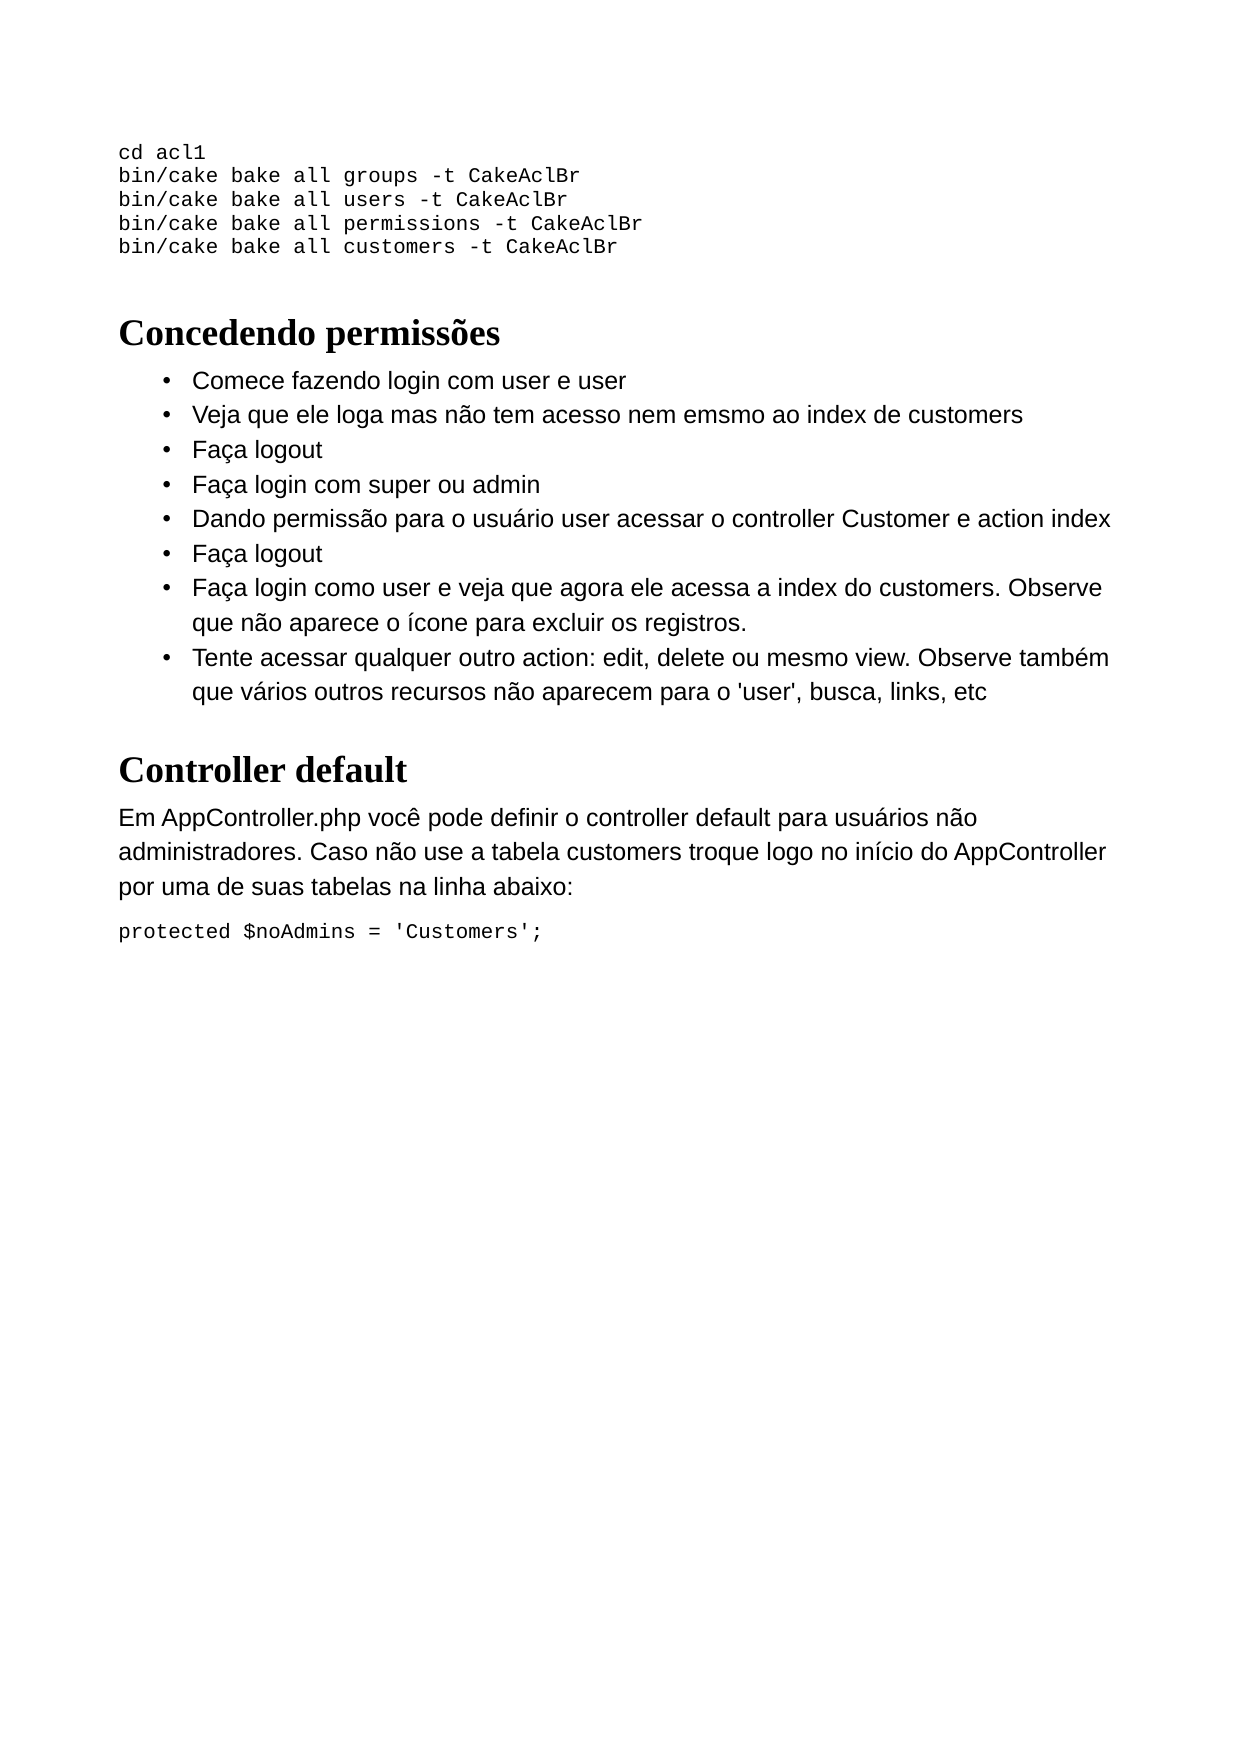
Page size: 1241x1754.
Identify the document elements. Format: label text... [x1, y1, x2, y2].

text bin/cake bake all users -t CakeAclBr [118, 189, 1122, 213]
text bin/cake bake all customers -t CakeAclBr [118, 236, 1122, 260]
subtitle Controller default [118, 747, 1122, 790]
list Faça login com super ou admin [162, 470, 1122, 498]
subtitle Concedendo permissões [118, 310, 1122, 353]
text protected $noAdmins = 'Customers'; [118, 921, 1122, 944]
list Comece fazendo login com user e user [162, 366, 1122, 395]
list Tente acessar qualquer outro action: edit, delete ou mesmo view. Observe também que vários outros recursos não aparecem para o 'user', busca, links, etc [162, 642, 1122, 706]
list Faça login como user e veja que agora ele acessa a index do customers. Observe que não aparece o ícone para excluir os registros. [162, 573, 1122, 637]
list Faça logout [162, 435, 1122, 464]
list Faça logout [162, 539, 1122, 568]
list Veja que ele loga mas não tem acesso nem emsmo ao index de customers [162, 401, 1122, 429]
text Em AppController.php você pode definir o controller default para usuários não administradores. Caso não use a tabela customers troque logo no início do AppController por uma de suas tabelas na linha abaixo: [118, 803, 1122, 900]
text bin/cake bake all groups -t CakeAclBr [118, 165, 1122, 189]
text bin/cake bake all permissions -t CakeAclBr [118, 213, 1122, 236]
text cd acl1 [118, 142, 1122, 165]
list Dando permissão para o usuário user acessar o controller Customer e action index [162, 504, 1122, 533]
